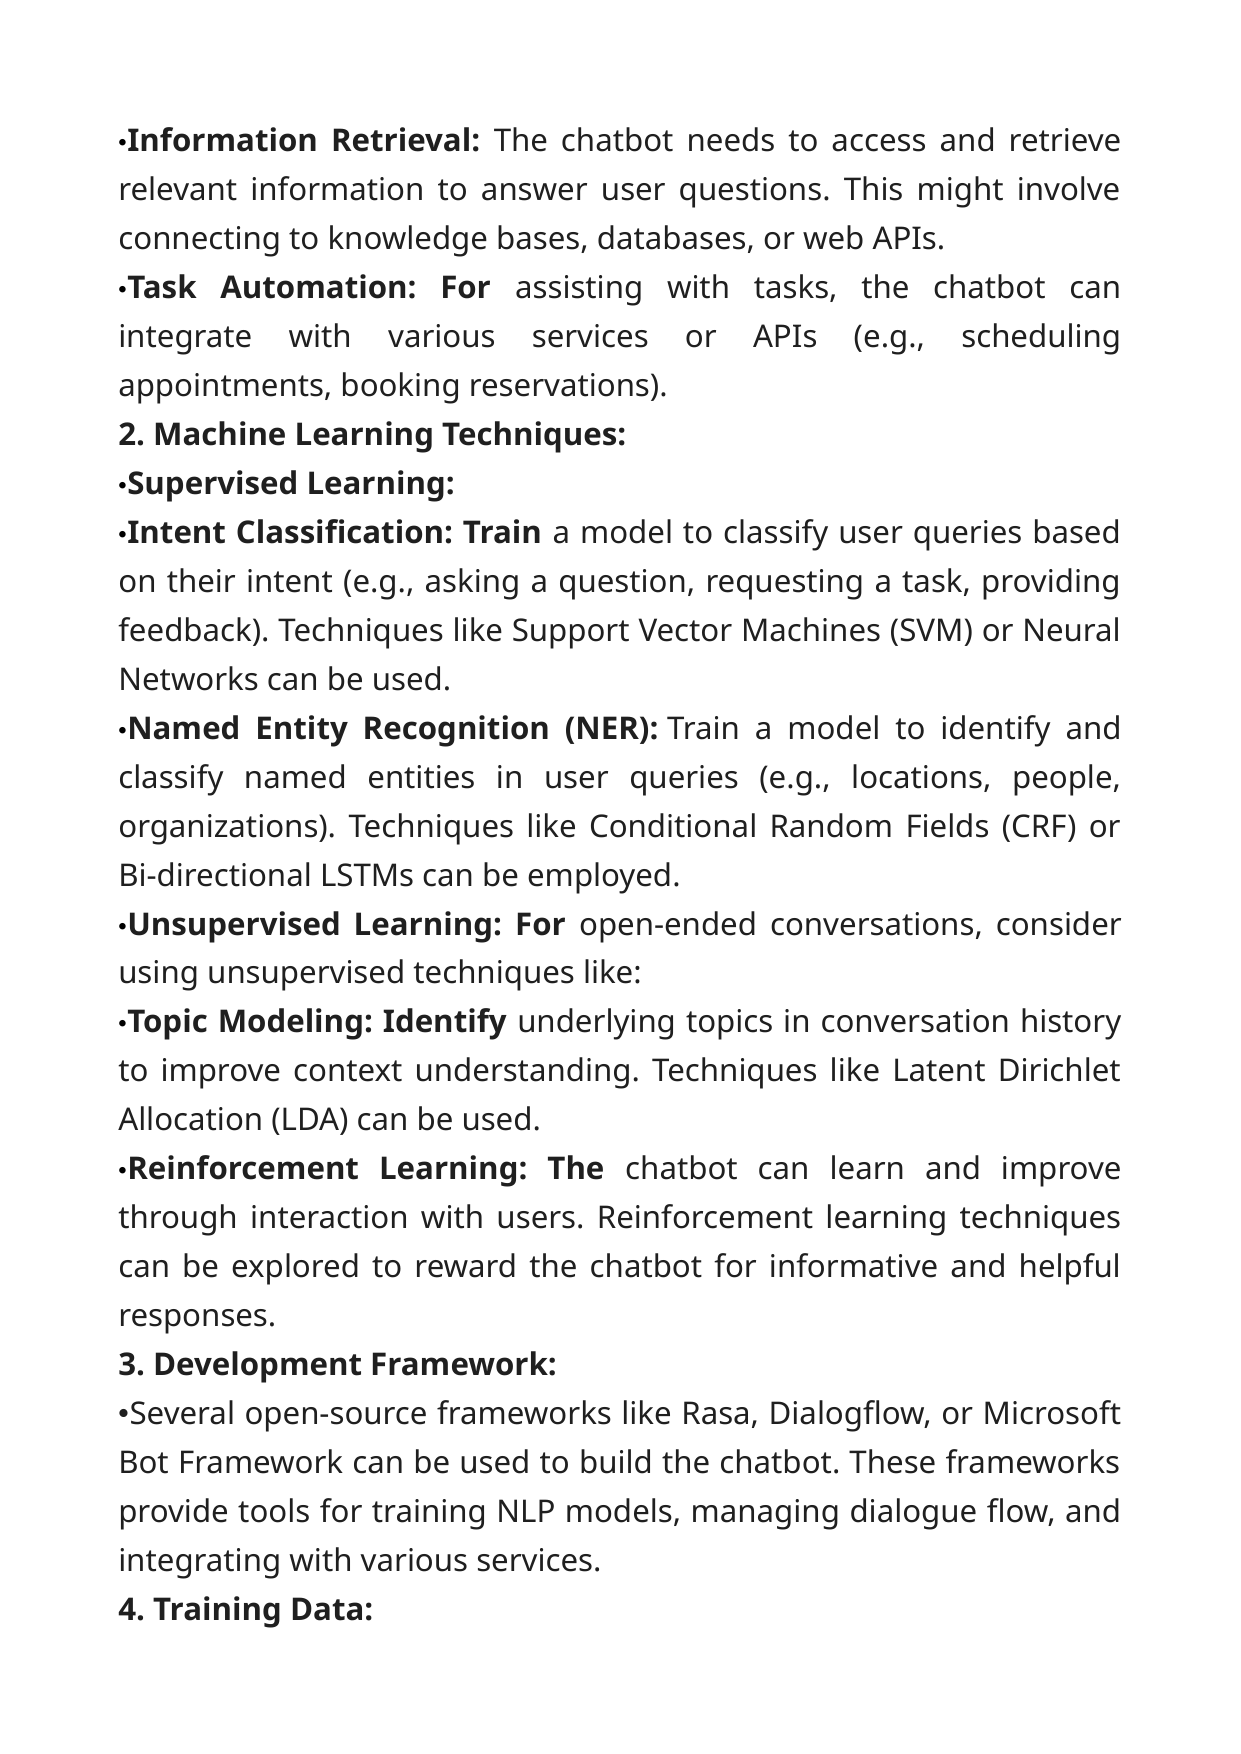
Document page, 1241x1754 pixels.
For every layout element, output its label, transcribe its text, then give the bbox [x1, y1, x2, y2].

list Topic Modeling: Identify underlying topics in conversation history to improve context understanding. Techniques like Latent Dirichlet Allocation (LDA) can be used. [118, 999, 1122, 1140]
text 3. Development Framework: [118, 1342, 1122, 1385]
list Several open-source frameworks like Rasa, Dialogflow, or Microsoft Bot Framework can be used to build the chatbot. These frameworks provide tools for training NLP models, managing dialogue flow, and integrating with various services. [118, 1391, 1122, 1581]
list Unsupervised Learning: For open-ended conversations, consider using unsupervised techniques like: [118, 901, 1122, 993]
list Named Entity Recognition (NER): Train a model to identify and classify named entities in user queries (e.g., locations, people, organizations). Techniques like Conditional Random Fields (CRF) or Bi-directional LSTMs can be employed. [118, 706, 1122, 895]
text 4. Training Data: [118, 1587, 1122, 1629]
list Task Automation: For assisting with tasks, the chatbot can integrate with various services or APIs (e.g., scheduling appointments, booking reservations). [118, 265, 1122, 406]
list Intent Classification: Train a model to classify user queries based on their intent (e.g., asking a question, requesting a task, providing feedback). Techniques like Support Vector Machines (SVM) or Neural Networks can be used. [118, 510, 1122, 699]
text 2. Machine Learning Techniques: [118, 412, 1122, 454]
list Reinforcement Learning: The chatbot can learn and improve through interaction with users. Reinforcement learning techniques can be explored to reward the chatbot for informative and helpful responses. [118, 1146, 1122, 1336]
list Information Retrieval: The chatbot needs to access and retrieve relevant information to answer user questions. This might involve connecting to knowledge bases, databases, or web APIs. [118, 118, 1122, 259]
list Supervised Learning: [118, 461, 1122, 503]
